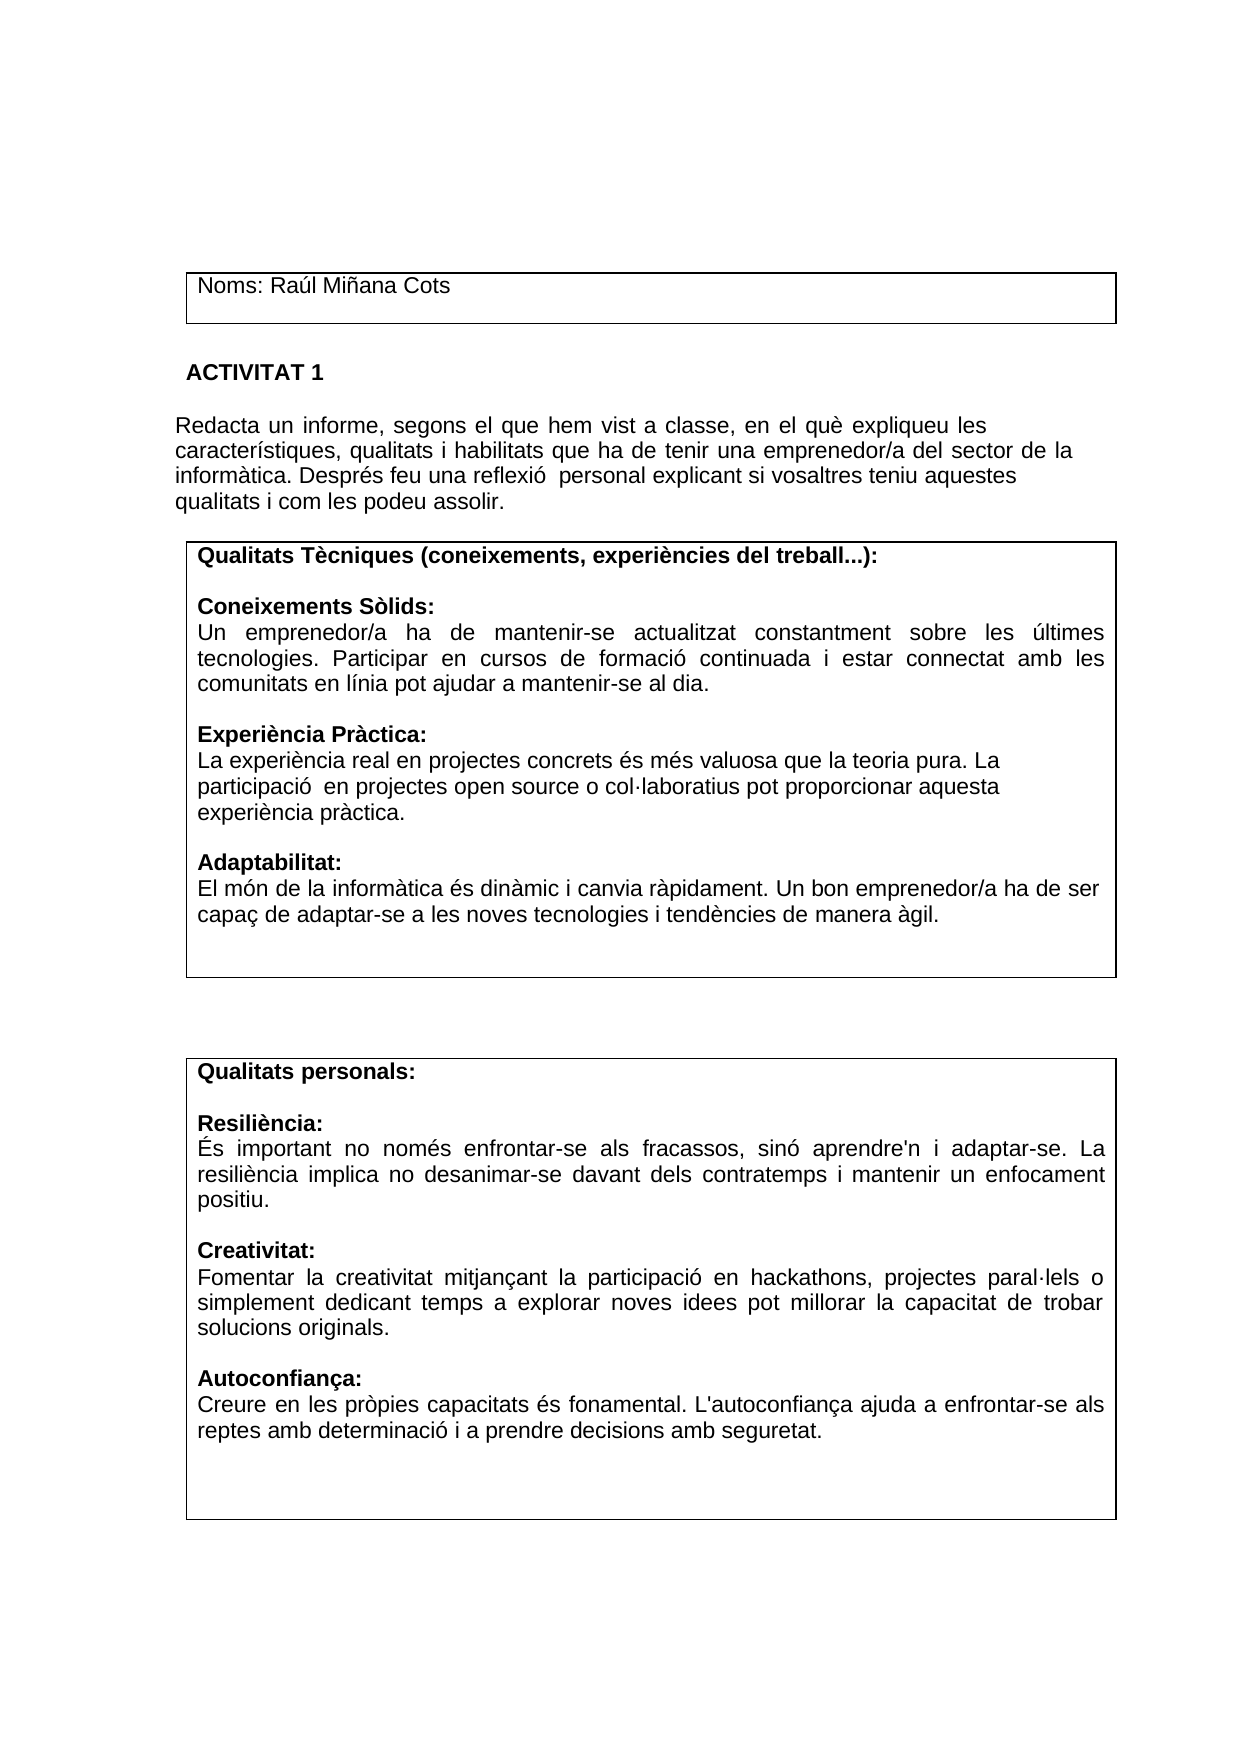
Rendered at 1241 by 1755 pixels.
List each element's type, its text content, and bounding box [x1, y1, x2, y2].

text Noms: Raúl Miñana Cots [197, 274, 1115, 299]
text És important no només enfrontar-se als fracassos, sinó aprendre'n i adaptar-se. La resiliència implica no desanimar-se davant dels contratemps i mantenir un enfocament positiu. [197, 1136, 1105, 1212]
text Creativitat: [197, 1238, 1115, 1264]
text Redacta un informe, segons el que hem vist a classe, en el què expliqueu les característiques, qualitats i habilitats que ha de tenir una emprenedor/a del sector de la informàtica. Després feu una reflexió personal explicant si vosaltres teniu aquestes qualitats i com les podeu assolir. [175, 413, 1093, 514]
text ACTIVITAT 1 [186, 359, 1128, 386]
text Experiència Pràctica: [197, 721, 1115, 747]
text Autoconfiança: [197, 1365, 1115, 1391]
text Qualitats personals: [197, 1059, 1115, 1085]
text Creure en les pròpies capacitats és fonamental. L'autoconfiança ajuda a enfrontar-se als reptes amb determinació i a prendre decisions amb seguretat. [197, 1391, 1105, 1443]
text Un emprenedor/a ha de mantenir-se actualitzat constantment sobre les últimes tecnologies. Participar en cursos de formació continuada i estar connectat amb les comunitats en línia pot ajudar a mantenir-se al dia. [197, 620, 1104, 697]
text Fomentar la creativitat mitjançant la participació en hackathons, projectes paral·lels o simplement dedicant temps a explorar noves idees pot millorar la capacitat de trobar solucions originals. [197, 1264, 1103, 1341]
text Qualitats Tècniques (coneixements, experiències del treball...): [197, 543, 1115, 568]
text Coneixements Sòlids: [197, 594, 1115, 619]
text Resiliència: [197, 1110, 1115, 1136]
text La experiència real en projectes concrets és més valuosa que la teoria pura. La participació en projectes open source o col·laboratius pot proporcionar aquesta experiència pràctica. [197, 748, 1104, 825]
text Adaptabilitat: [197, 850, 1115, 876]
text El món de la informàtica és dinàmic i canvia ràpidament. Un bon emprenedor/a ha de ser capaç de adaptar-se a les noves tecnologies i tendències de manera àgil. [197, 876, 1103, 927]
